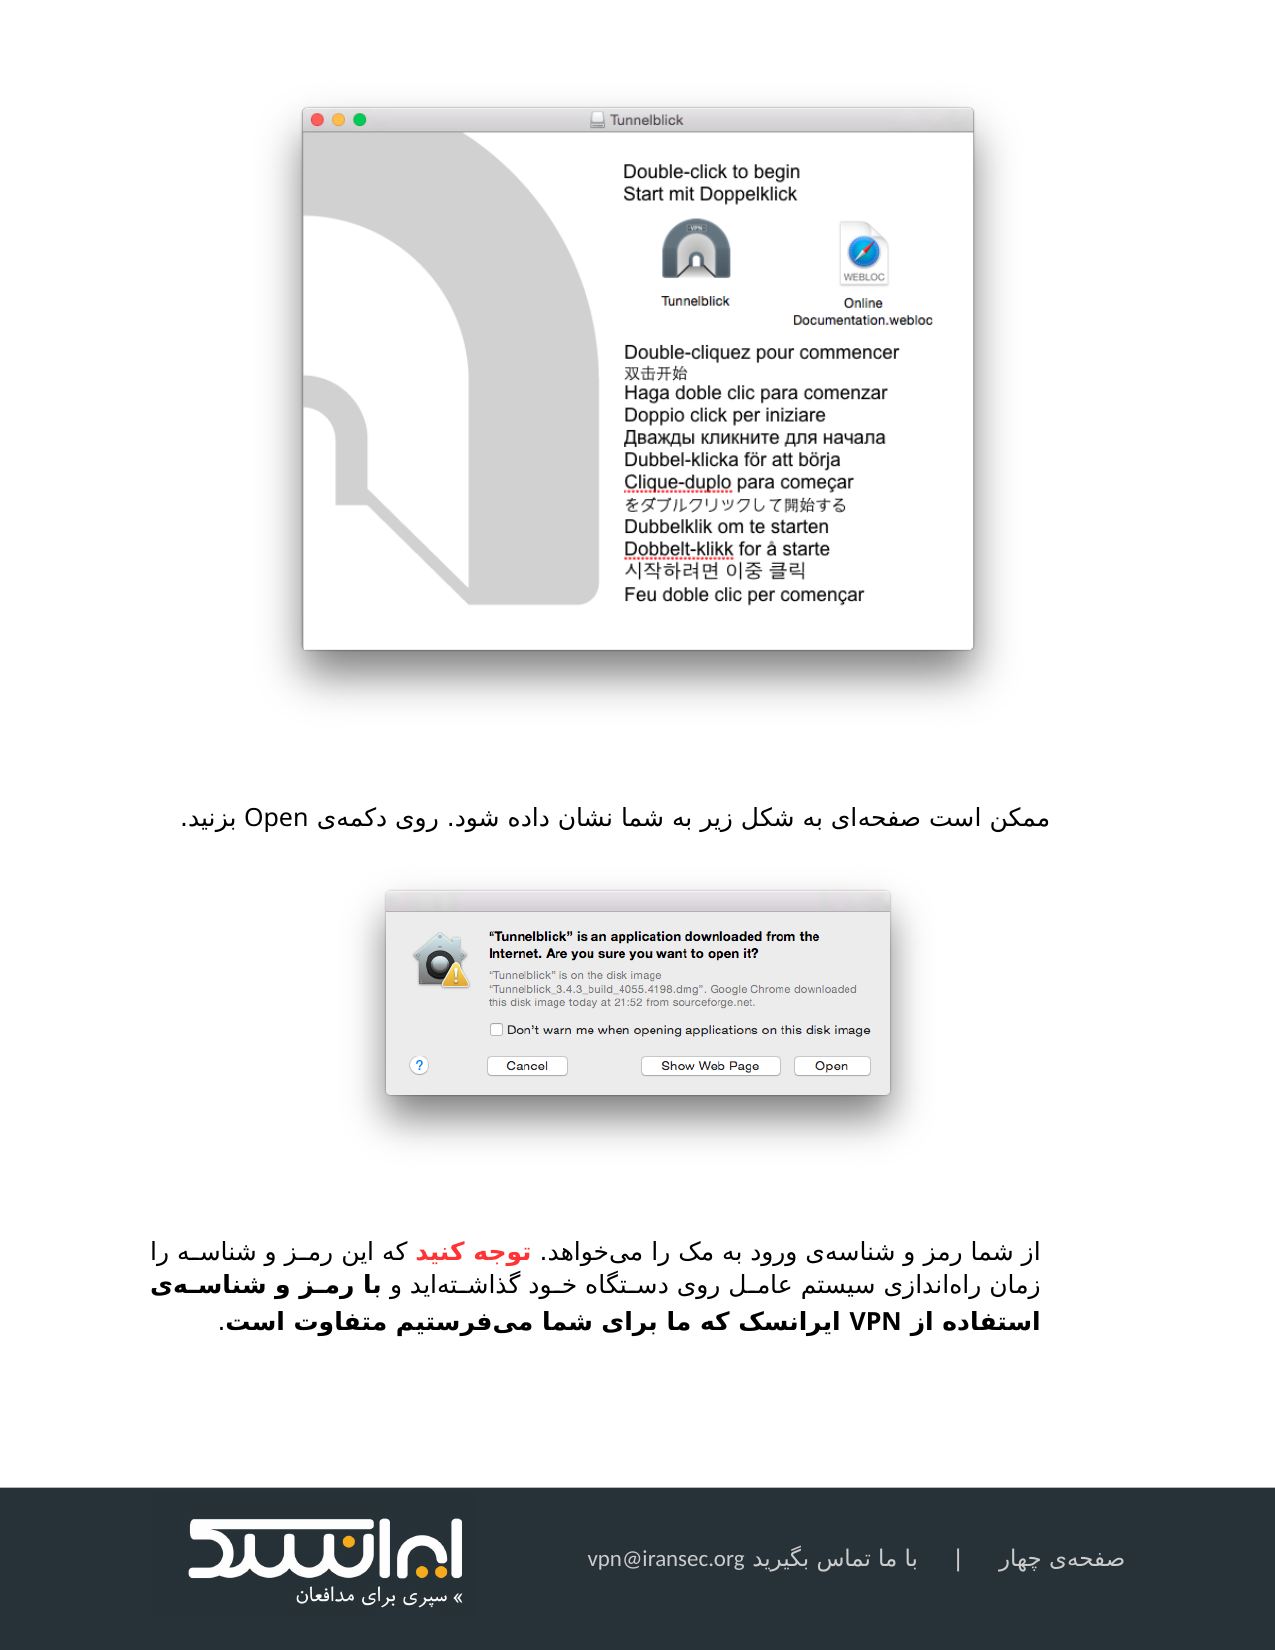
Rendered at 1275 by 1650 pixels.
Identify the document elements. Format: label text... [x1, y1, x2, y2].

picture [331, 859, 944, 1172]
text ممکن است صفحه‌ای به شکل زیر به شما نشان داده شود. روی دکمه‌ی Open بزنید. [150, 800, 1050, 834]
picture [243, 75, 1033, 735]
picture [152, 1492, 476, 1615]
text از شما رمز و شناسه‌ی ورود به مک را می‌خواهد. توجه کنید که این رمز و شناسه را زمان راه‌اندازی سیستم عامل روی دستگاه خود گذاشته‌اید و با رمز و شناسه‌ی استفاده از VPN ایرانسک که ما برای شما می‌فرستیم متفاوت است. [150, 1237, 1041, 1338]
